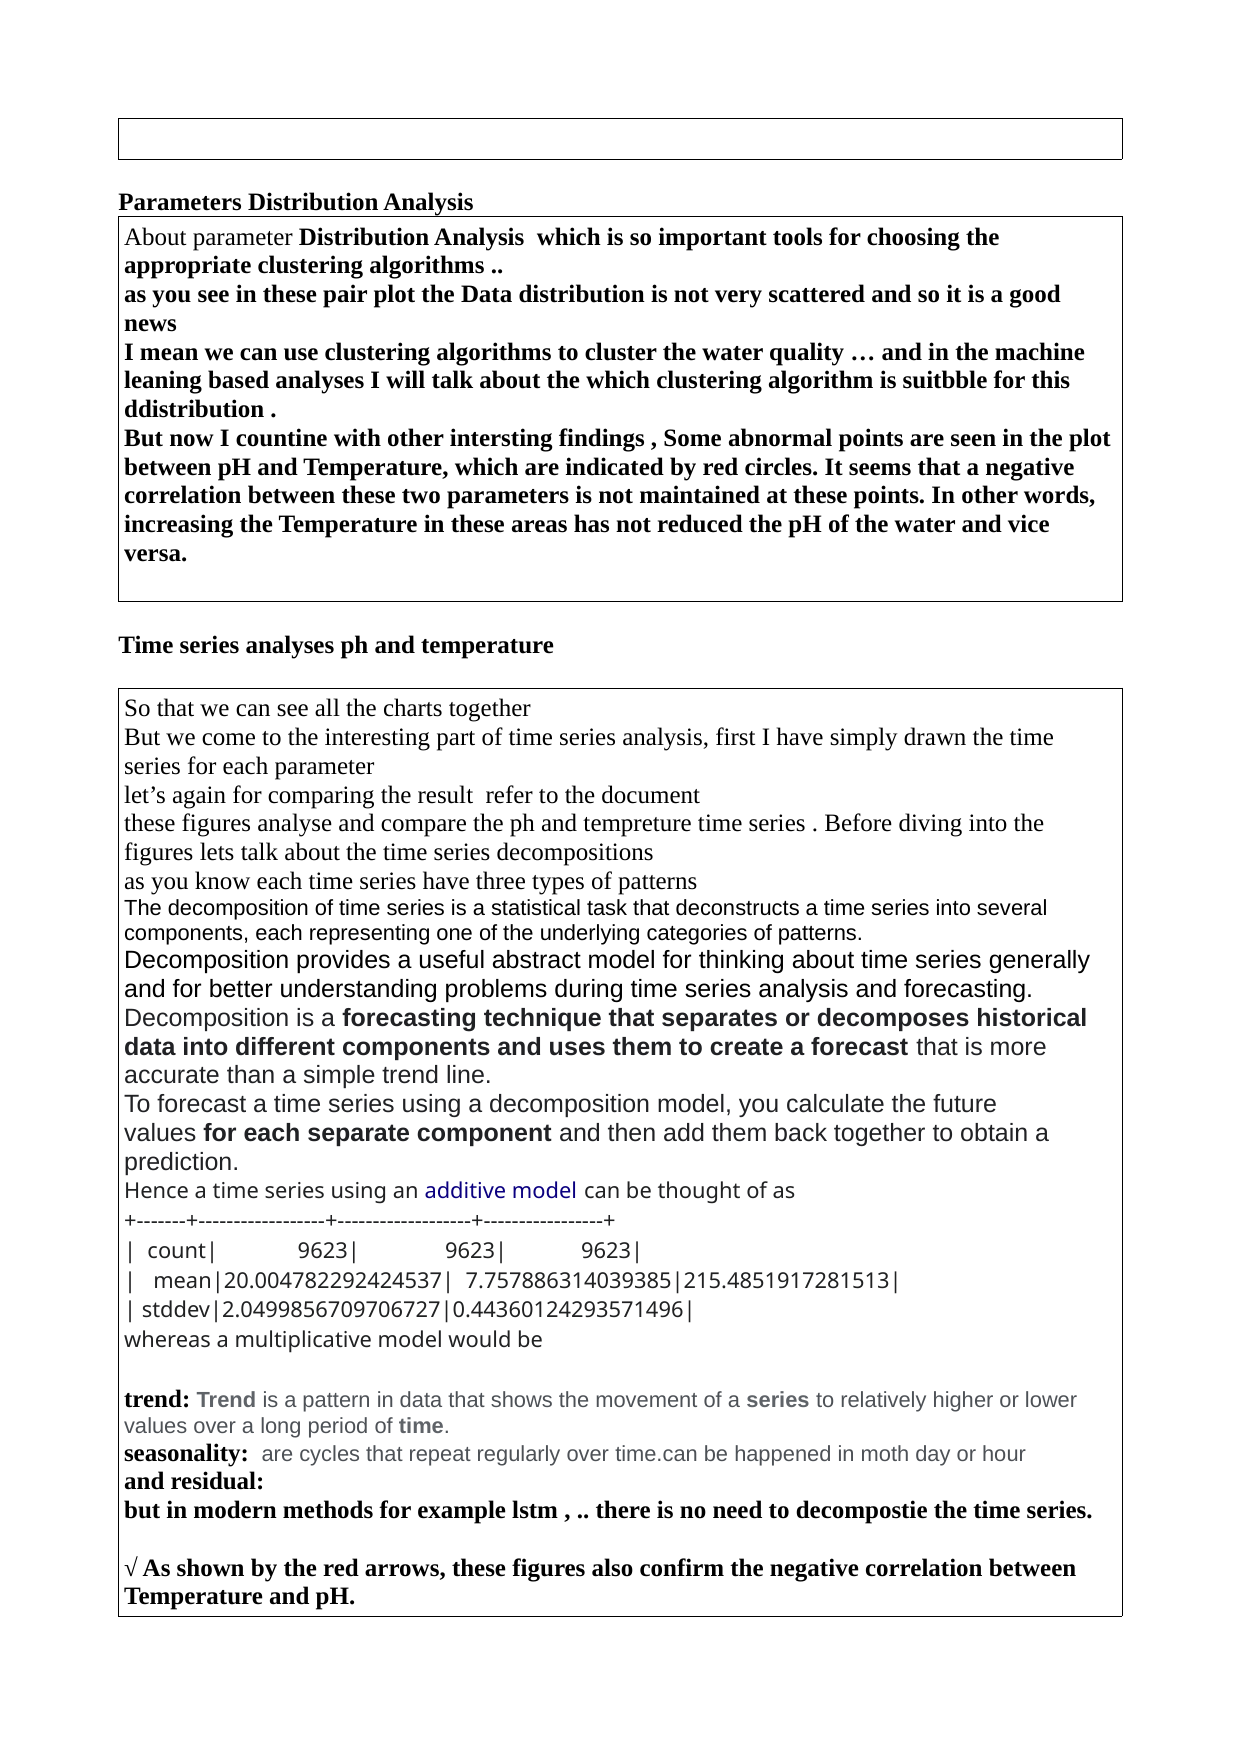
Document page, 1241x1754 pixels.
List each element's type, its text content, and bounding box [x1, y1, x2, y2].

table_header About parameter Distribution Analysis which is so important tools for choosing the appropriate clustering algorithms .. as you see in these pair plot the Data distribution is not very scattered and so it is a good news I mean we can use clustering algorithms to cluster the water quality … and in the machine leaning based analyses I will talk about the which clustering algorithm is suitbble for this ddistribution . But now I countine with other intersting findings , Some abnormal points are seen in the plot between pH and Temperature, which are indicated by red circles. It seems that a negative correlation between these two parameters is not maintained at these points. In other words, increasing the Temperature in these areas has not reduced the pH of the water and vice versa. [119, 217, 1122, 601]
table_header [119, 119, 1122, 158]
text Time series analyses ph and temperature [118, 630, 1122, 659]
table_header So that we can see all the charts together But we come to the interesting part of time series analysis, first I have simply drawn the time series for each parameter let’s again for comparing the result refer to the document these figures analyse and compare the ph and tempreture time series . Before diving into the figures lets talk about the time series decompositions as you know each time series have three types of patterns The decomposition of time series is a statistical task that deconstructs a time series into several components, each representing one of the underlying categories of patterns. Decomposition provides a useful abstract model for thinking about time series generally and for better understanding problems during time series analysis and forecasting. Decomposition is a forecasting technique that separates or decomposes historical data into different components and uses them to create a forecast that is more accurate than a simple trend line. To forecast a time series using a decomposition model, you calculate the future values for each separate component and then add them back together to obtain a prediction. Hence a time series using an additive model can be thought of as +-------+------------------+-------------------+-----------------+ | count| 9623| 9623| 9623| | mean|20.004782292424537| 7.757886314039385|215.4851917281513| | stddev|2.0499856709706727|0.44360124293571496| whereas a multiplicative model would be trend: Trend is a pattern in data that shows the movement of a series to relatively higher or lower values over a long period of time. seasonality: are cycles that repeat regularly over time.can be happened in moth day or hour and residual: but in modern methods for example lstm , .. there is no need to decompostie the time series. √ As shown by the red arrows, these figures also confirm the negative correlation between Temperature and pH. [119, 689, 1122, 1616]
text Parameters Distribution Analysis [118, 187, 1122, 216]
